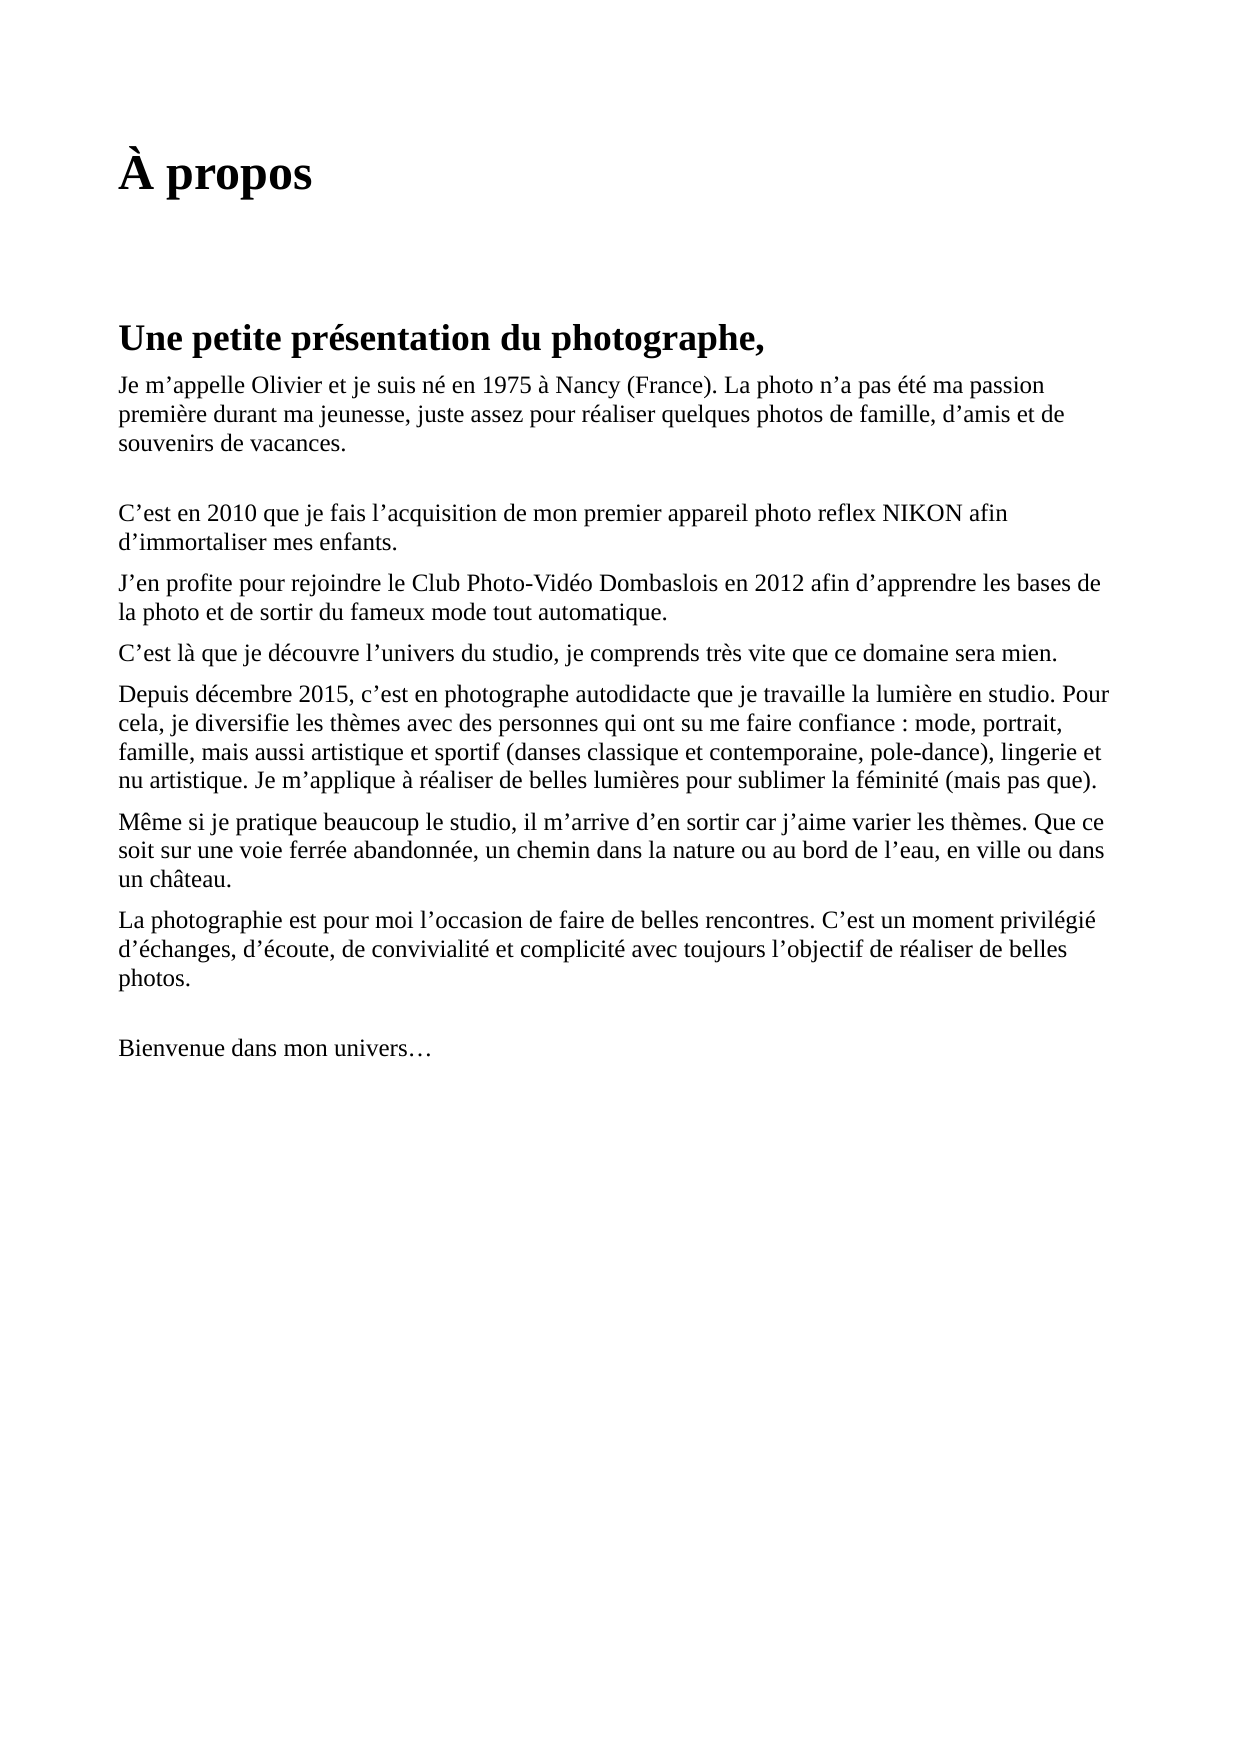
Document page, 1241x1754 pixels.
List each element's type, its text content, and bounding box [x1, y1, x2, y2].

text Je m’appelle Olivier et je suis né en 1975 à Nancy (France). La photo n’a pas été ma passion première durant ma jeunesse, juste assez pour réaliser quelques photos de famille, d’amis et de souvenirs de vacances. [118, 371, 1122, 457]
text Même si je pratique beaucoup le studio, il m’arrive d’en sortir car j’aime varier les thèmes. Que ce soit sur une voie ferrée abandonnée, un chemin dans la nature ou au bord de l’eau, en ville ou dans un château. [118, 807, 1122, 893]
text La photographie est pour moi l’occasion de faire de belles rencontres. C’est un moment privilégié d’échanges, d’écoute, de convivialité et complicité avec toujours l’objectif de réaliser de belles photos. [118, 906, 1122, 992]
text C’est là que je découvre l’univers du studio, je comprends très vite que ce domaine sera mien. [118, 638, 1122, 667]
subtitle À propos [118, 143, 1122, 201]
text Depuis décembre 2015, c’est en photographe autodidacte que je travaille la lumière en studio. Pour cela, je diversifie les thèmes avec des personnes qui ont su me faire confiance : mode, portrait, famille, mais aussi artistique et sportif (danses classique et contemporaine, pole-dance), lingerie et nu artistique. Je m’applique à réaliser de belles lumières pour sublimer la féminité (mais pas que). [118, 679, 1122, 794]
text Bienvenue dans mon univers… [118, 1004, 1122, 1062]
text C’est en 2010 que je fais l’acquisition de mon premier appareil photo reflex NIKON afin d’immortaliser mes enfants. [118, 469, 1122, 556]
subtitle Une petite présentation du photographe, [118, 315, 1122, 358]
text J’en profite pour rejoindre le Club Photo-Vidéo Dombaslois en 2012 afin d’apprendre les bases de la photo et de sortir du fameux mode tout automatique. [118, 568, 1122, 626]
